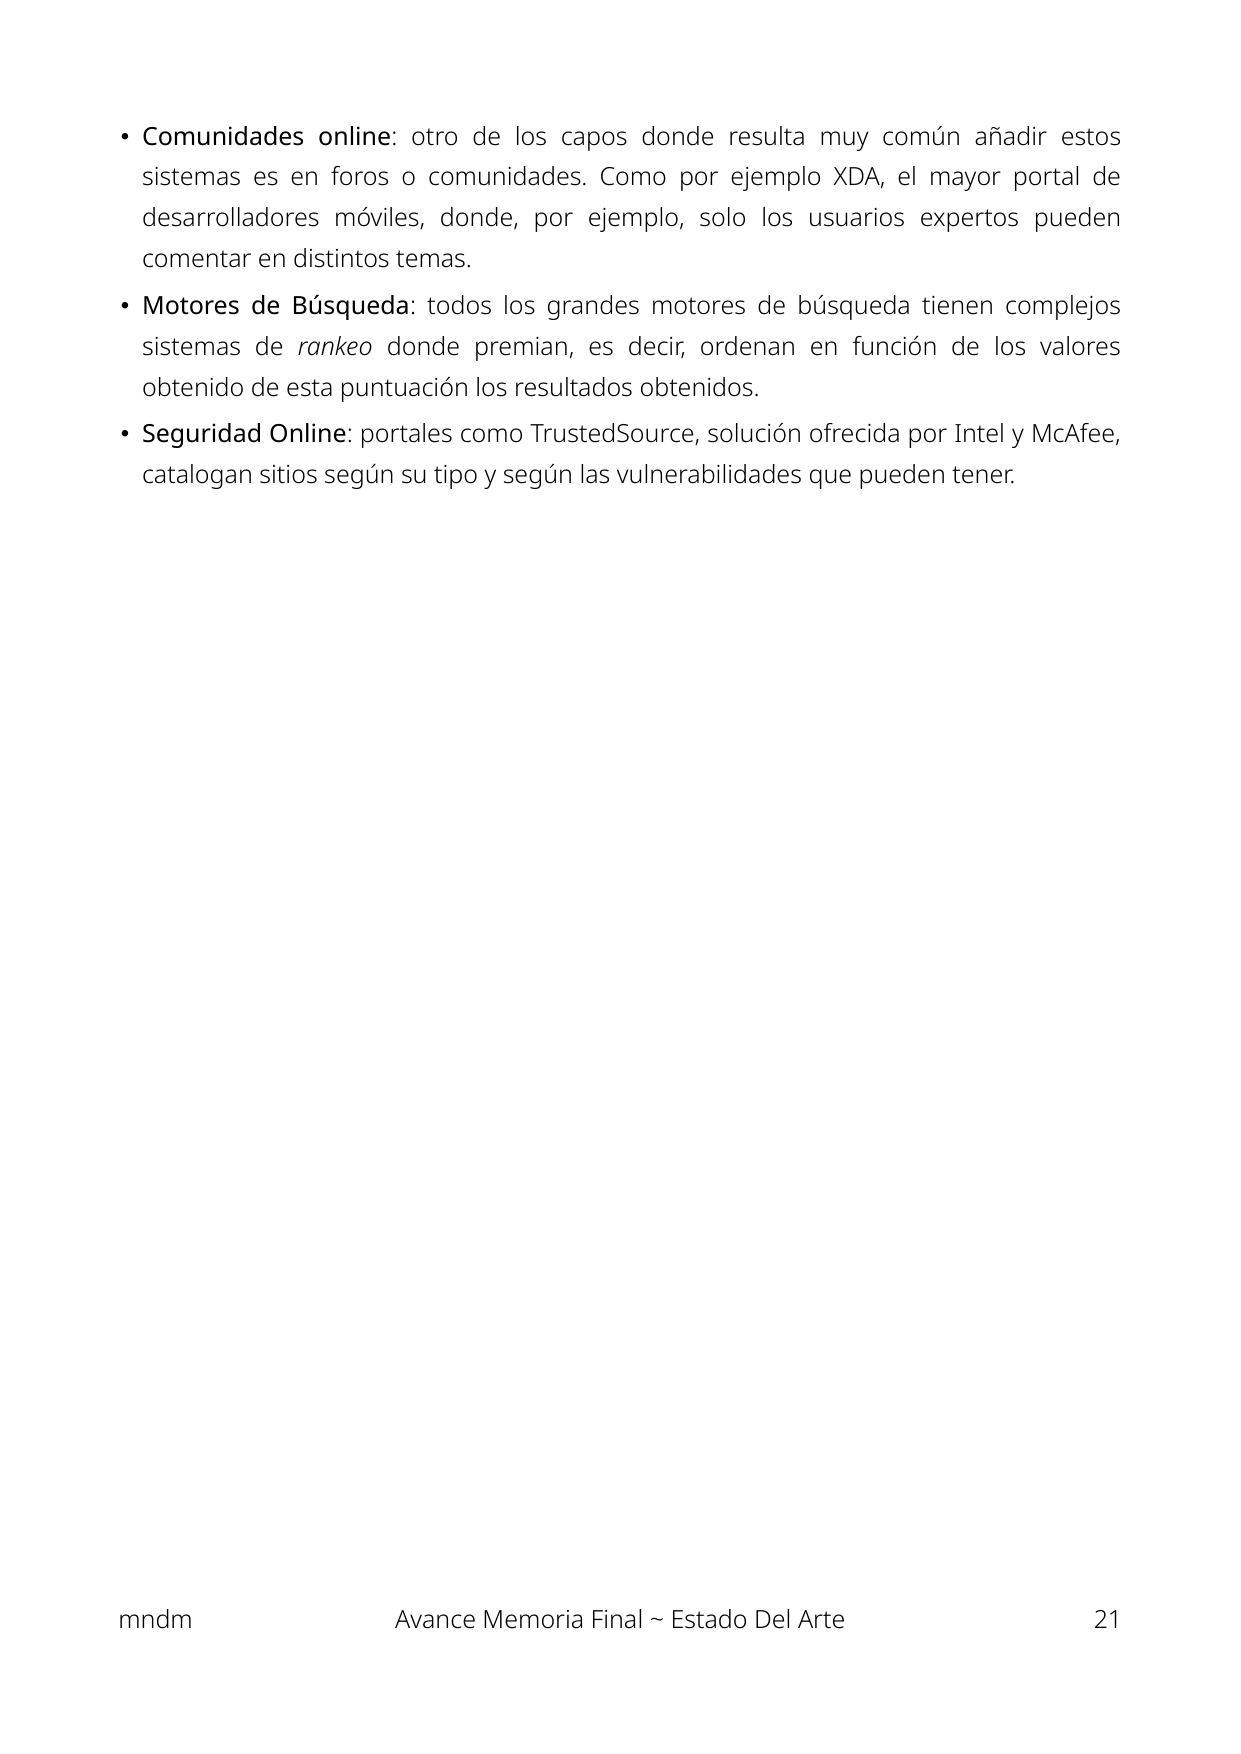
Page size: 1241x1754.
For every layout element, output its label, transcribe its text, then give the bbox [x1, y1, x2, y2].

list Seguridad Online: portales como TrustedSource, solución ofrecida por Intel y McAfee, catalogan sitios según su tipo y según las vulnerabilidades que pueden tener. [121, 416, 1122, 491]
list Comunidades online: otro de los capos donde resulta muy común añadir estos sistemas es en foros o comunidades. Como por ejemplo XDA, el mayor portal de desarrolladores móviles, donde, por ejemplo, solo los usuarios expertos pueden comentar en distintos temas. [121, 118, 1122, 275]
list Motores de Búsqueda: todos los grandes motores de búsqueda tienen complejos sistemas de rankeo donde premian, es decir, ordenan en función de los valores obtenido de esta puntuación los resultados obtenidos. [121, 287, 1122, 403]
